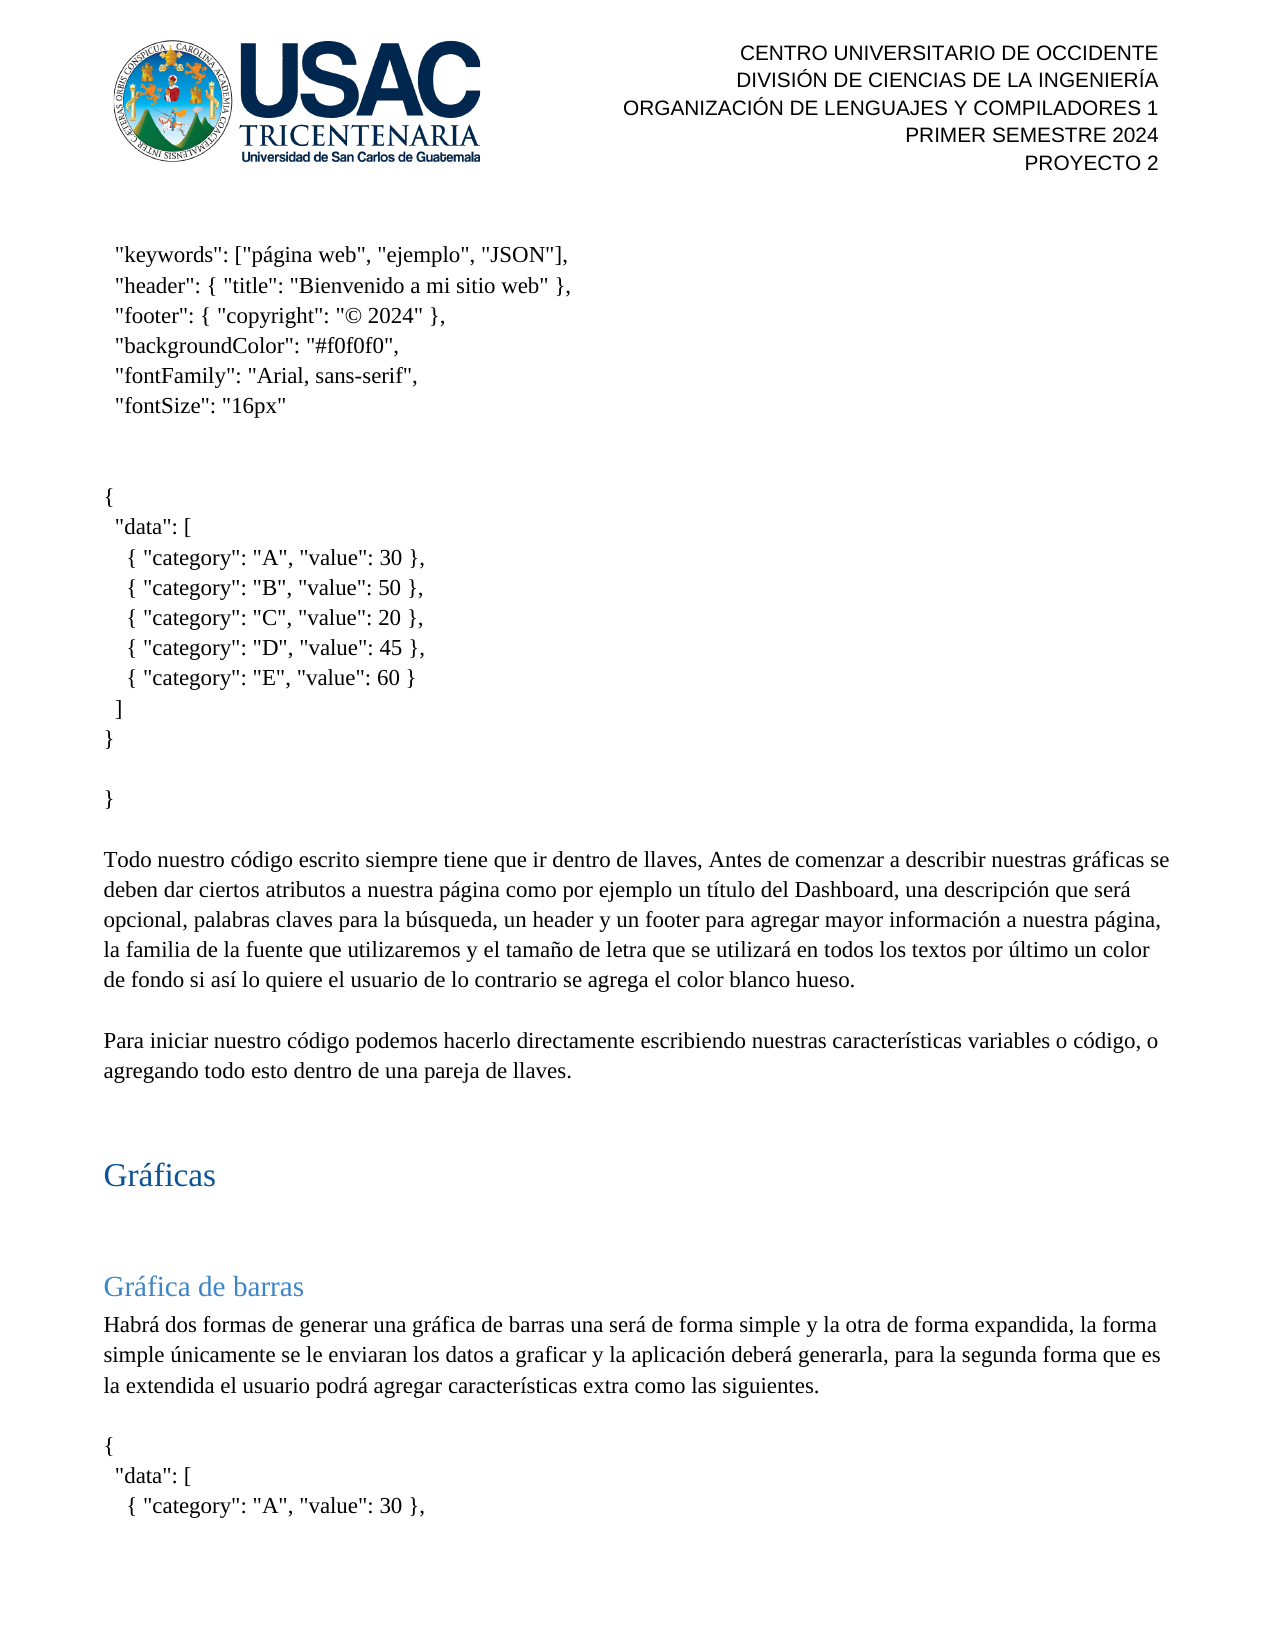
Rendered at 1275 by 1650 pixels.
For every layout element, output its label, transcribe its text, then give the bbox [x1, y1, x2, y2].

text } [103, 725, 1172, 751]
text { "category": "B", "value": 50 }, [103, 574, 1172, 600]
text Habrá dos formas de generar una gráfica de barras una será de forma simple y la otra de forma expandida, la forma simple únicamente se le enviaran los datos a graficar y la aplicación deberá generarla, para la segunda forma que es la extendida el usuario podrá agregar características extra como las siguientes. [103, 1311, 1172, 1398]
text { [103, 483, 1172, 509]
text Para iniciar nuestro código podemos hacerlo directamente escribiendo nuestras características variables o código, o agregando todo esto dentro de una pareja de llaves. [103, 1027, 1172, 1083]
text "header": { "title": "Bienvenido a mi sitio web" }, [103, 272, 1172, 298]
text "fontSize": "16px" [103, 393, 1172, 419]
text } [103, 785, 1172, 812]
text "data": [ [103, 1462, 1172, 1489]
picture [113, 40, 481, 162]
subtitle Gráficas [103, 1155, 1172, 1193]
text { "category": "C", "value": 20 }, [103, 604, 1172, 630]
text { "category": "E", "value": 60 } [103, 664, 1172, 691]
text "keywords": ["página web", "ejemplo", "JSON"], [103, 242, 1172, 268]
subtitle Gráfica de barras [103, 1269, 1172, 1303]
text Todo nuestro código escrito siempre tiene que ir dentro de llaves, Antes de comenzar a describir nuestras gráficas se deben dar ciertos atributos a nuestra página como por ejemplo un título del Dashboard, una descripción que será opcional, palabras claves para la búsqueda, un header y un footer para agregar mayor información a nuestra página, la familia de la fuente que utilizaremos y el tamaño de letra que se utilizará en todos los textos por último un color de fondo si así lo quiere el usuario de lo contrario se agrega el color blanco hueso. [103, 846, 1172, 993]
text { [103, 1432, 1172, 1458]
text { "category": "A", "value": 30 }, [103, 1493, 1172, 1519]
text "footer": { "copyright": "© 2024" }, [103, 302, 1172, 328]
text { "category": "A", "value": 30 }, [103, 544, 1172, 570]
text { "category": "D", "value": 45 }, [103, 634, 1172, 661]
text "backgroundColor": "#f0f0f0", [103, 332, 1172, 358]
text "fontFamily": "Arial, sans-serif", [103, 362, 1172, 389]
text "data": [ [103, 513, 1172, 540]
text ] [103, 695, 1172, 721]
